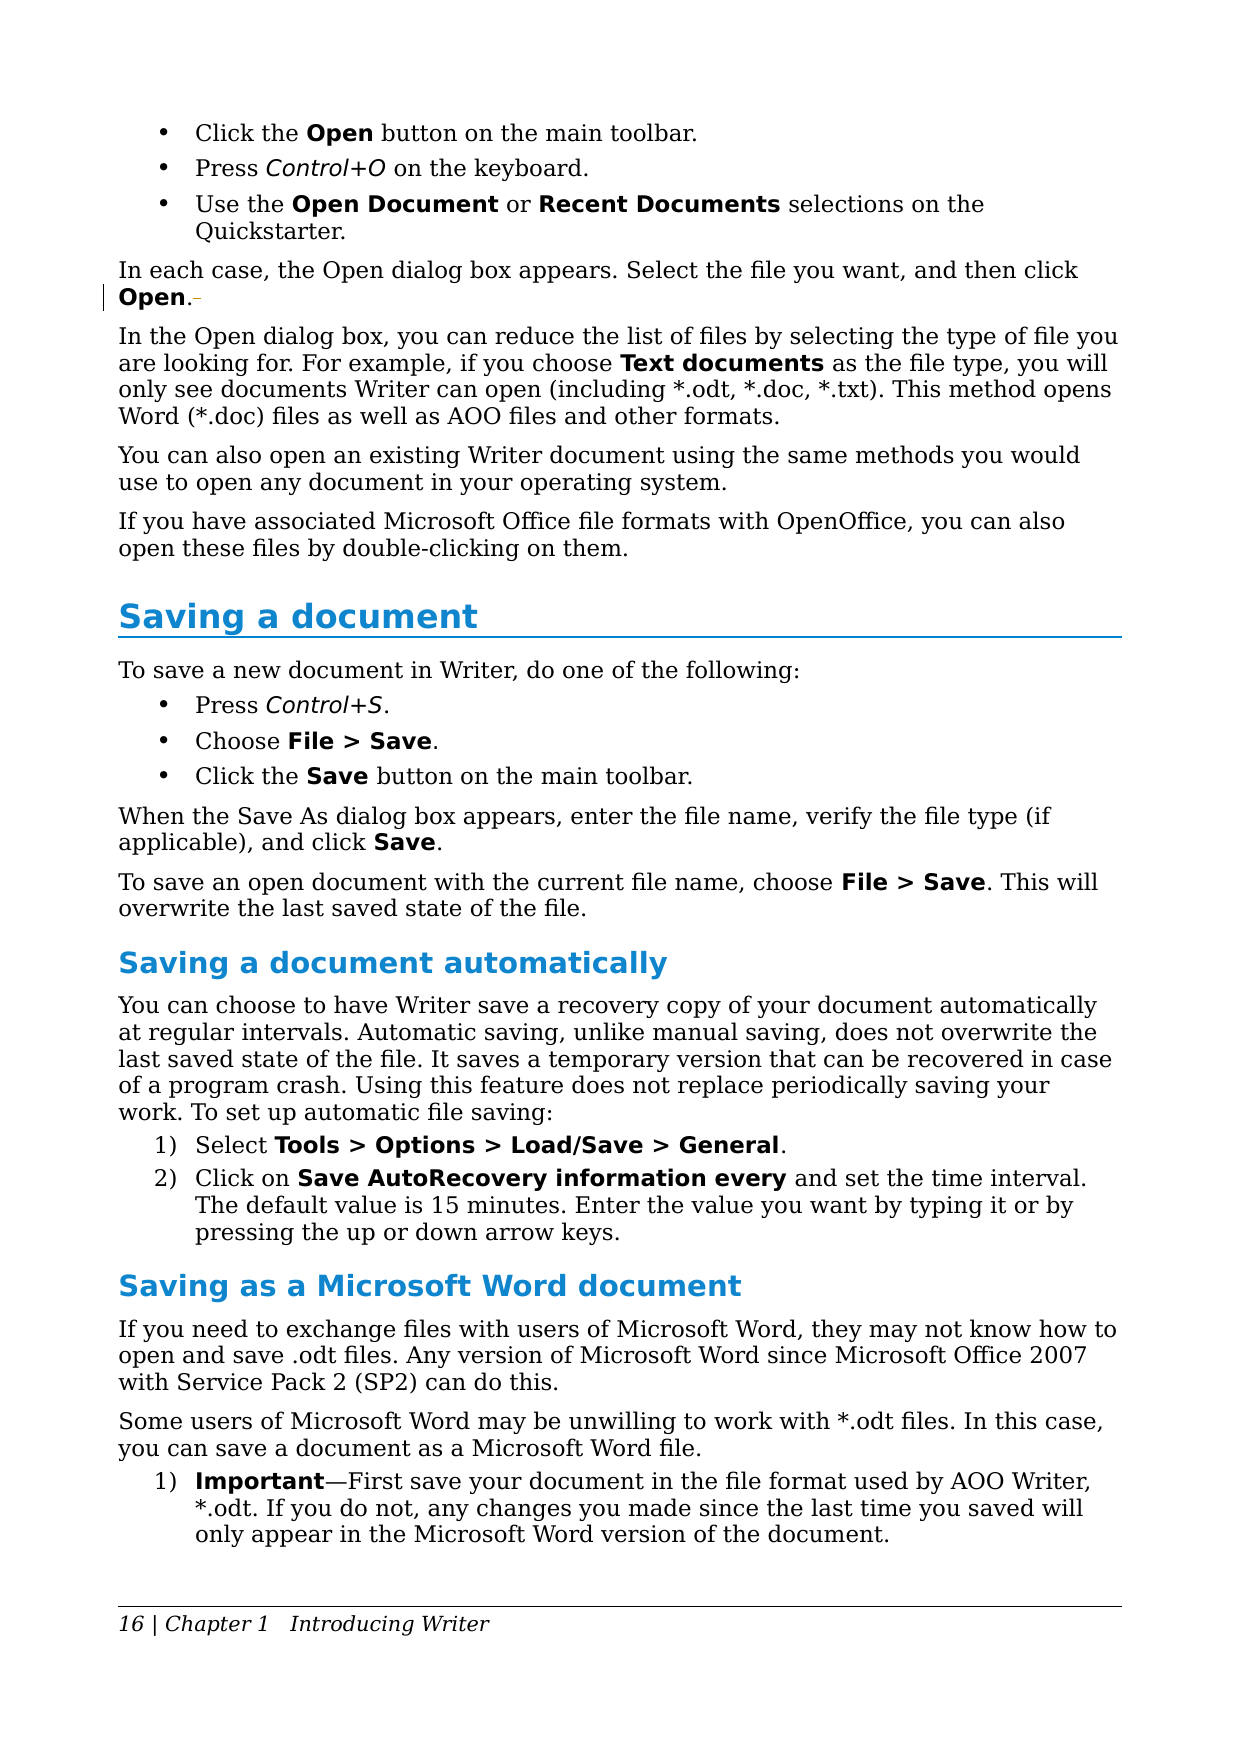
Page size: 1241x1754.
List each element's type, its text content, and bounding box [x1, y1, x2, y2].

list Some users of Microsoft Word may be unwilling to work with *.odt files. In this case, you can save a document as a Microsoft Word file. [118, 1408, 1122, 1462]
list Choose File > Save. [156, 726, 1122, 755]
list Click the Save button on the main toolbar. [156, 761, 1122, 790]
text When the Save As dialog box appears, enter the file name, verify the file type (if applicable), and click Save. [118, 803, 1122, 856]
subtitle Saving a document automatically [118, 946, 1122, 980]
list Click the Open button on the main toolbar. [156, 118, 1122, 147]
text You can also open an existing Writer document using the same methods you would use to open any document in your operating system. [118, 442, 1122, 496]
text In each case, the Open dialog box appears. Select the file you want, and then click Open. [118, 257, 1122, 311]
text To save an open document with the current file name, choose File > Save. This will overwrite the last saved state of the file. [118, 869, 1122, 922]
text In the Open dialog box, you can reduce the list of files by selecting the type of file you are looking for. For example, if you choose Text documents as the file type, you will only see documents Writer can open (including *.odt, *.doc, *.txt). This method opens Word (*.doc) files as well as AOO files and other formats. [118, 323, 1122, 430]
list Use the Open Document or Recent Documents selections on the Quickstarter. [156, 189, 1122, 245]
list Press Control+O on the keyboard. [156, 153, 1122, 183]
list To save a new document in Writer, do one of the following: [118, 657, 1122, 684]
text If you need to exchange files with users of Microsoft Word, they may not know how to open and save .odt files. Any version of Microsoft Word since Microsoft Office 2007 with Service Pack 2 (SP2) can do this. [118, 1316, 1122, 1396]
list Press Control+S. [156, 690, 1122, 719]
list You can choose to have Writer save a recovery copy of your document automatically at regular intervals. Automatic saving, unlike manual saving, does not overwrite the last saved state of the file. It saves a temporary version that can be recovered in case of a program crash. Using this feature does not replace periodically saving your work. To set up automatic file saving: [118, 993, 1122, 1126]
list Select Tools > Options > Load/Save > General. [177, 1132, 1122, 1159]
list Click on Save AutoRecovery information every and set the time interval. The default value is 15 minutes. Enter the value you want by typing it or by pressing the up or down arrow keys. [177, 1165, 1122, 1245]
text If you have associated Microsoft Office file formats with OpenOffice, you can also open these files by double-clicking on them. [118, 508, 1122, 561]
list Important—First save your document in the file format used by AOO Writer, *.odt. If you do not, any changes you made since the last time you saved will only appear in the Microsoft Word version of the document. [177, 1468, 1122, 1548]
subtitle Saving as a Microsoft Word document [118, 1269, 1122, 1303]
subtitle Saving a document [118, 597, 1122, 636]
